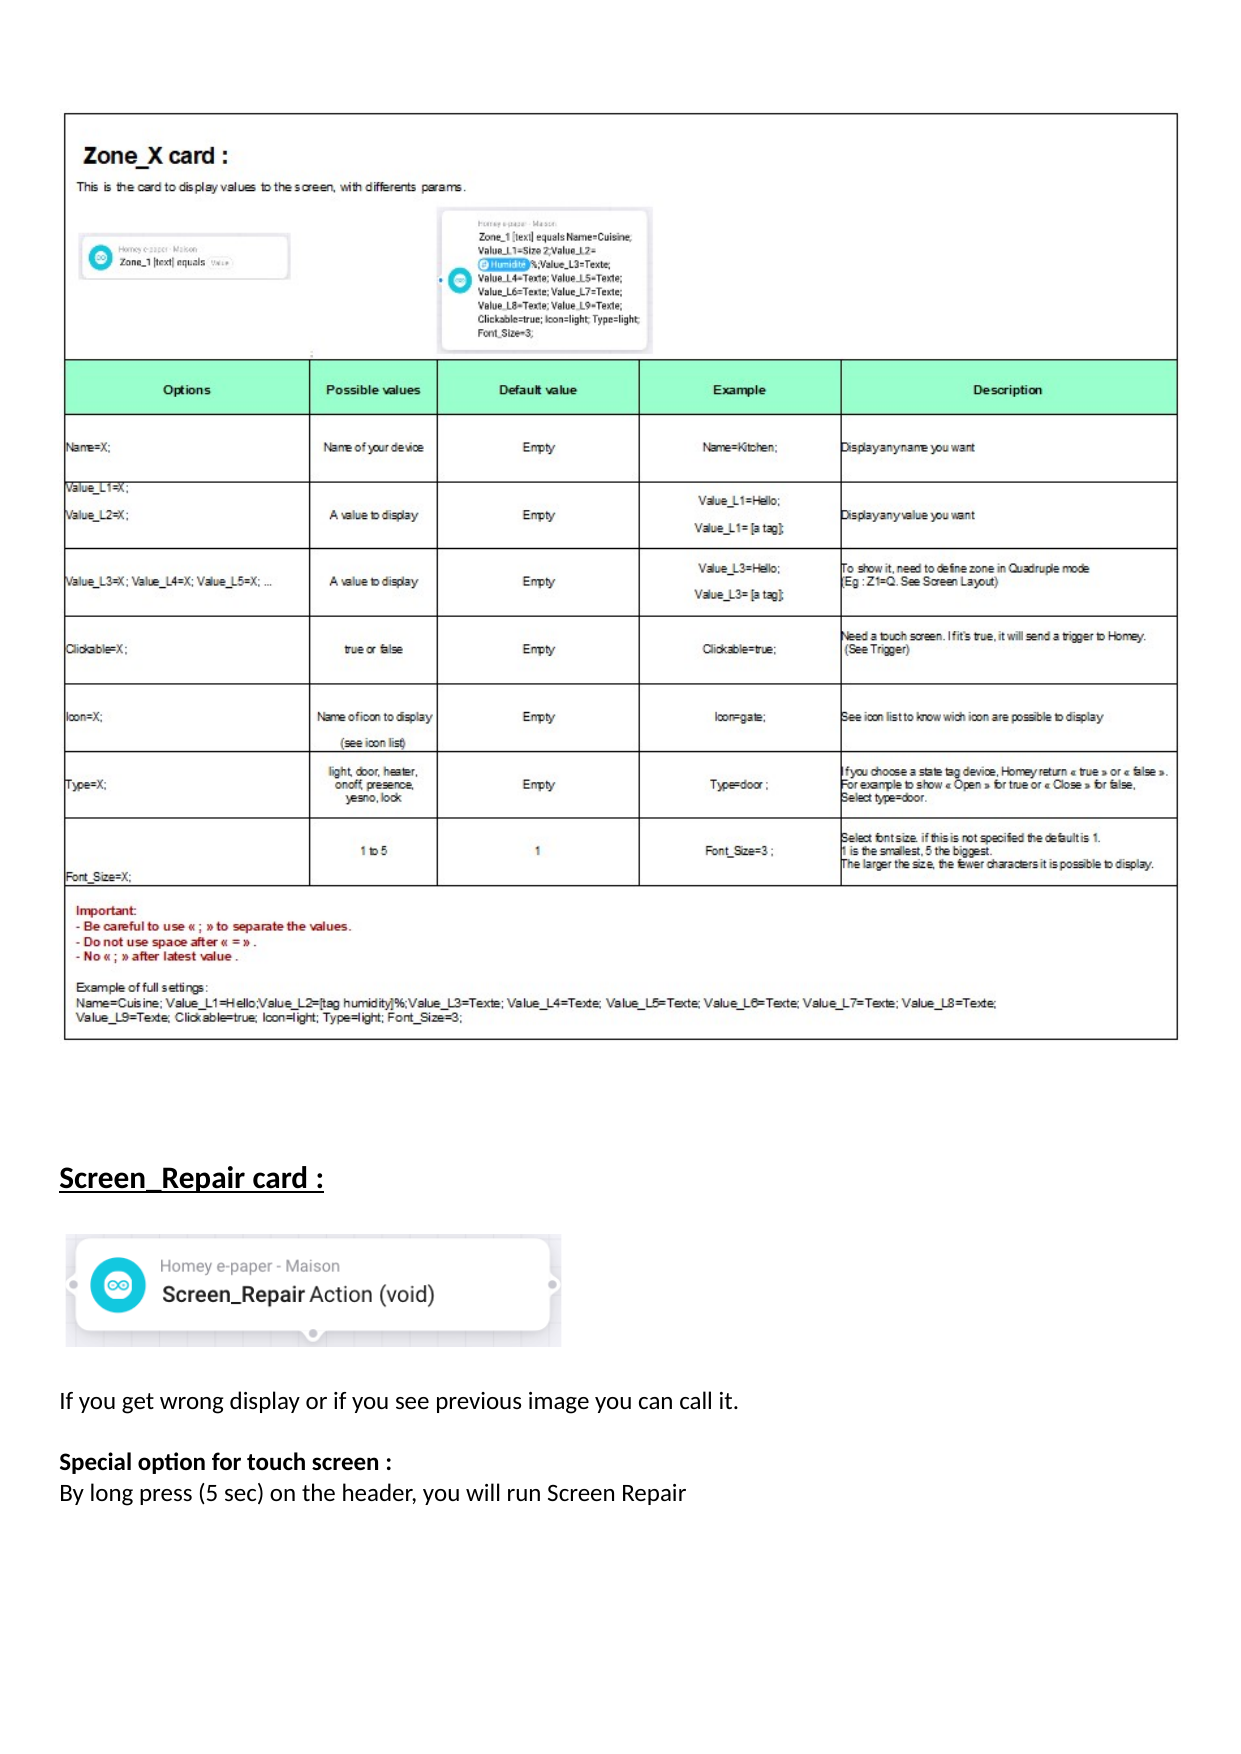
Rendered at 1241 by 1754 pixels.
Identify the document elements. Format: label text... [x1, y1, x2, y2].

text Special option for touch screen : [59, 1446, 1181, 1477]
picture [59, 108, 1182, 1044]
picture [65, 1234, 562, 1347]
text If you get wrong display or if you see previous image you can call it. [59, 1385, 1181, 1416]
text Screen_Repair card : [59, 1158, 1181, 1196]
text By long press (5 sec) on the header, you will run Screen Repair [59, 1477, 1181, 1507]
